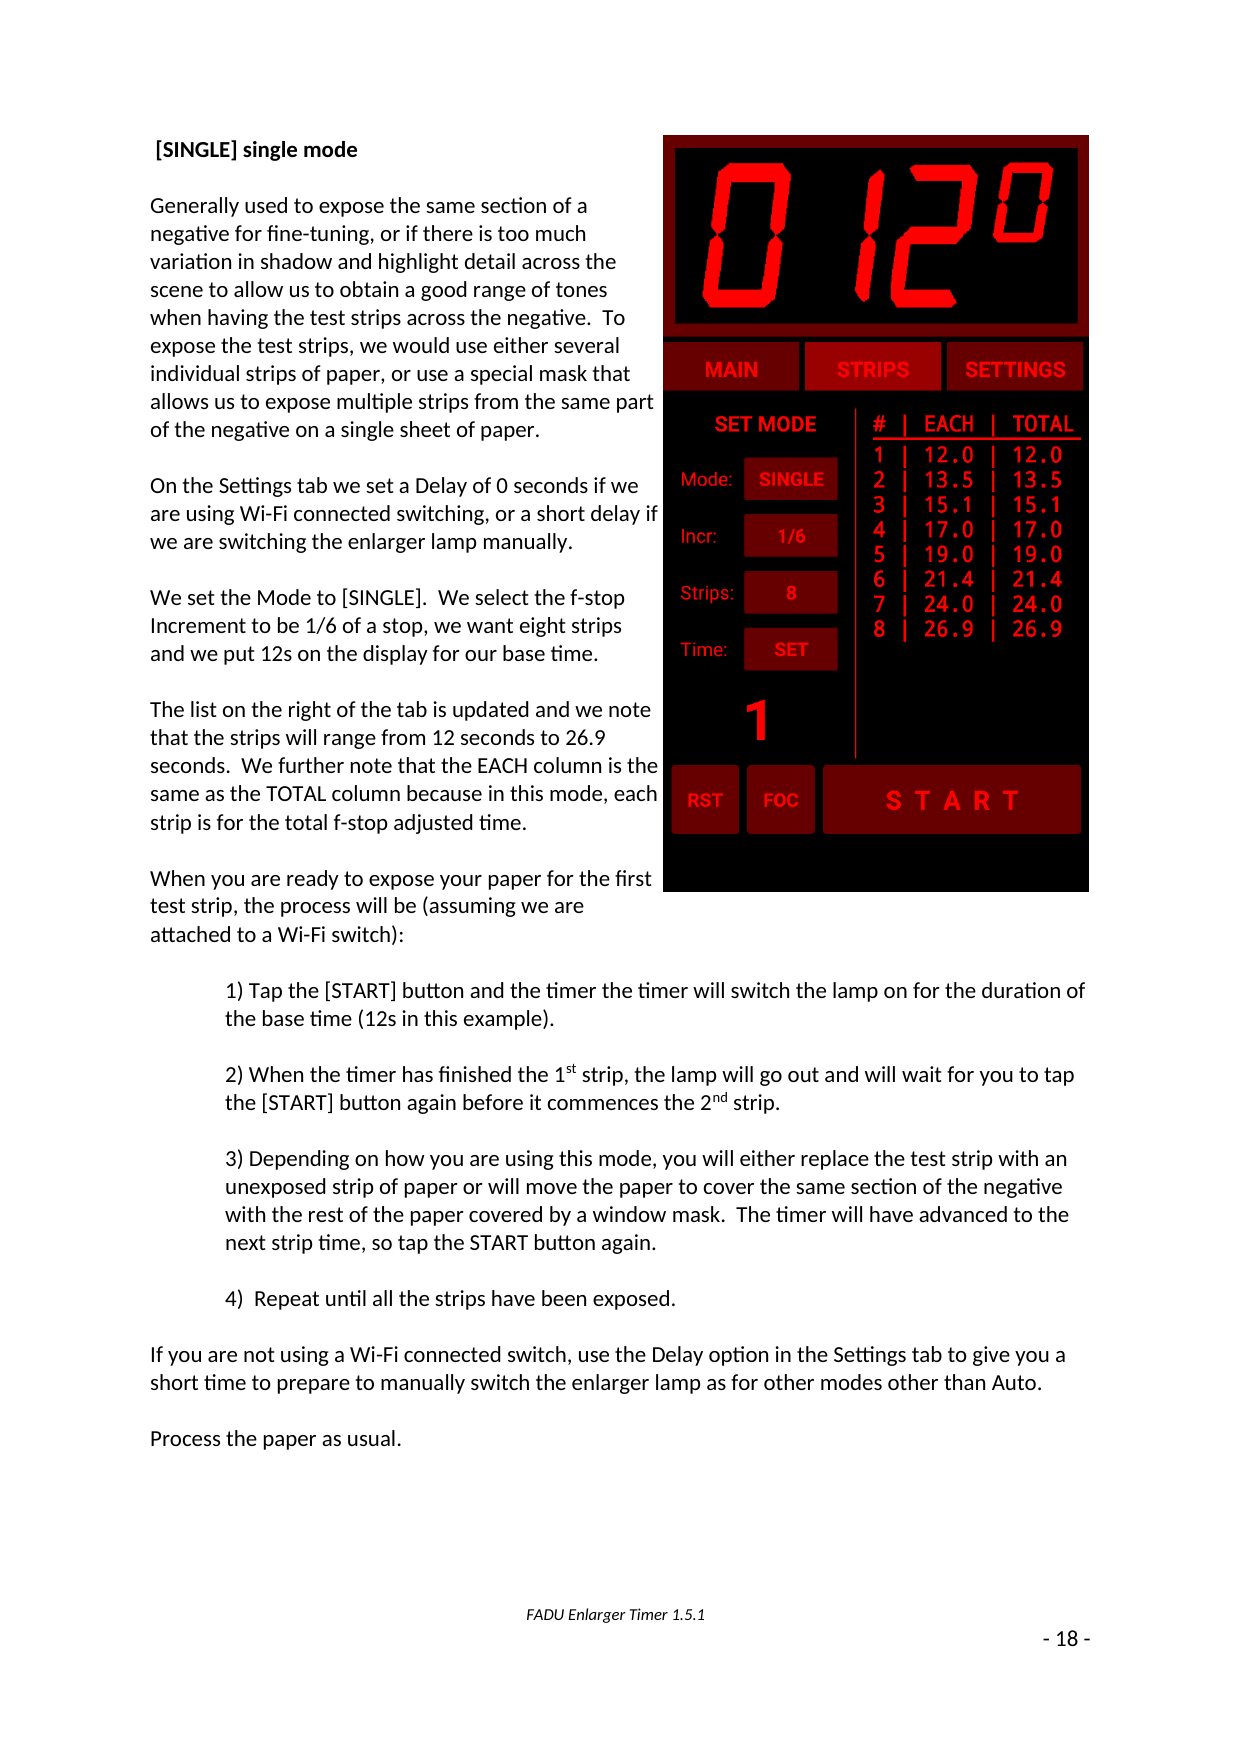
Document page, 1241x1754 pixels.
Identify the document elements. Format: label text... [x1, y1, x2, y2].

text We set the Mode to [SINGLE]. We select the f-stop Increment to be 1/6 of a stop, we want eight strips and we put 12s on the display for our base time. [150, 583, 663, 667]
text Process the paper as usual. [150, 1424, 1090, 1452]
text 4) Repeat until all the strips have been exposed. [225, 1284, 1090, 1312]
text On the Settings tab we set a Delay of 0 seconds if we are using Wi-Fi connected switching, or a short delay if we are switching the enlarger lamp manually. [150, 471, 663, 555]
text 3) Depending on how you are using this mode, you will either replace the test strip with an unexposed strip of paper or will move the paper to cover the same section of the negative with the rest of the paper covered by a window mask. The timer will have advanced to the next strip time, so tap the START button again. [225, 1144, 1090, 1256]
text 1) Tap the [START] button and the timer the timer will switch the lamp on for the duration of the base time (12s in this example). [225, 976, 1090, 1032]
text When you are ready to expose your paper for the first test strip, the process will be (assuming we are attached to a Wi-Fi switch): [150, 864, 1090, 948]
text If you are not using a Wi-Fi connected switch, use the Delay option in the Settings tab to give you a short time to prepare to manually switch the enlarger lamp as for other modes other than Auto. [150, 1340, 1090, 1396]
text The list on the right of the tab is updated and we note that the strips will range from 12 seconds to 26.9 seconds. We further note that the EACH column is the same as the TOTAL column because in this mode, each strip is for the total f-stop adjusted time. [150, 696, 663, 836]
text 2) When the timer has finished the 1st strip, the lamp will go out and will wait for you to tap the [START] button again before it commences the 2nd strip. [225, 1060, 1090, 1116]
text [SINGLE] single mode [150, 135, 663, 163]
text Generally used to expose the same section of a negative for fine-tuning, or if there is too much variation in shadow and highlight detail across the scene to allow us to obtain a good range of tones when having the test strips across the negative. To expose the test strips, we would use either several individual strips of paper, or use a special mask that allows us to expose multiple strips from the same part of the negative on a single sheet of paper. [150, 191, 663, 443]
